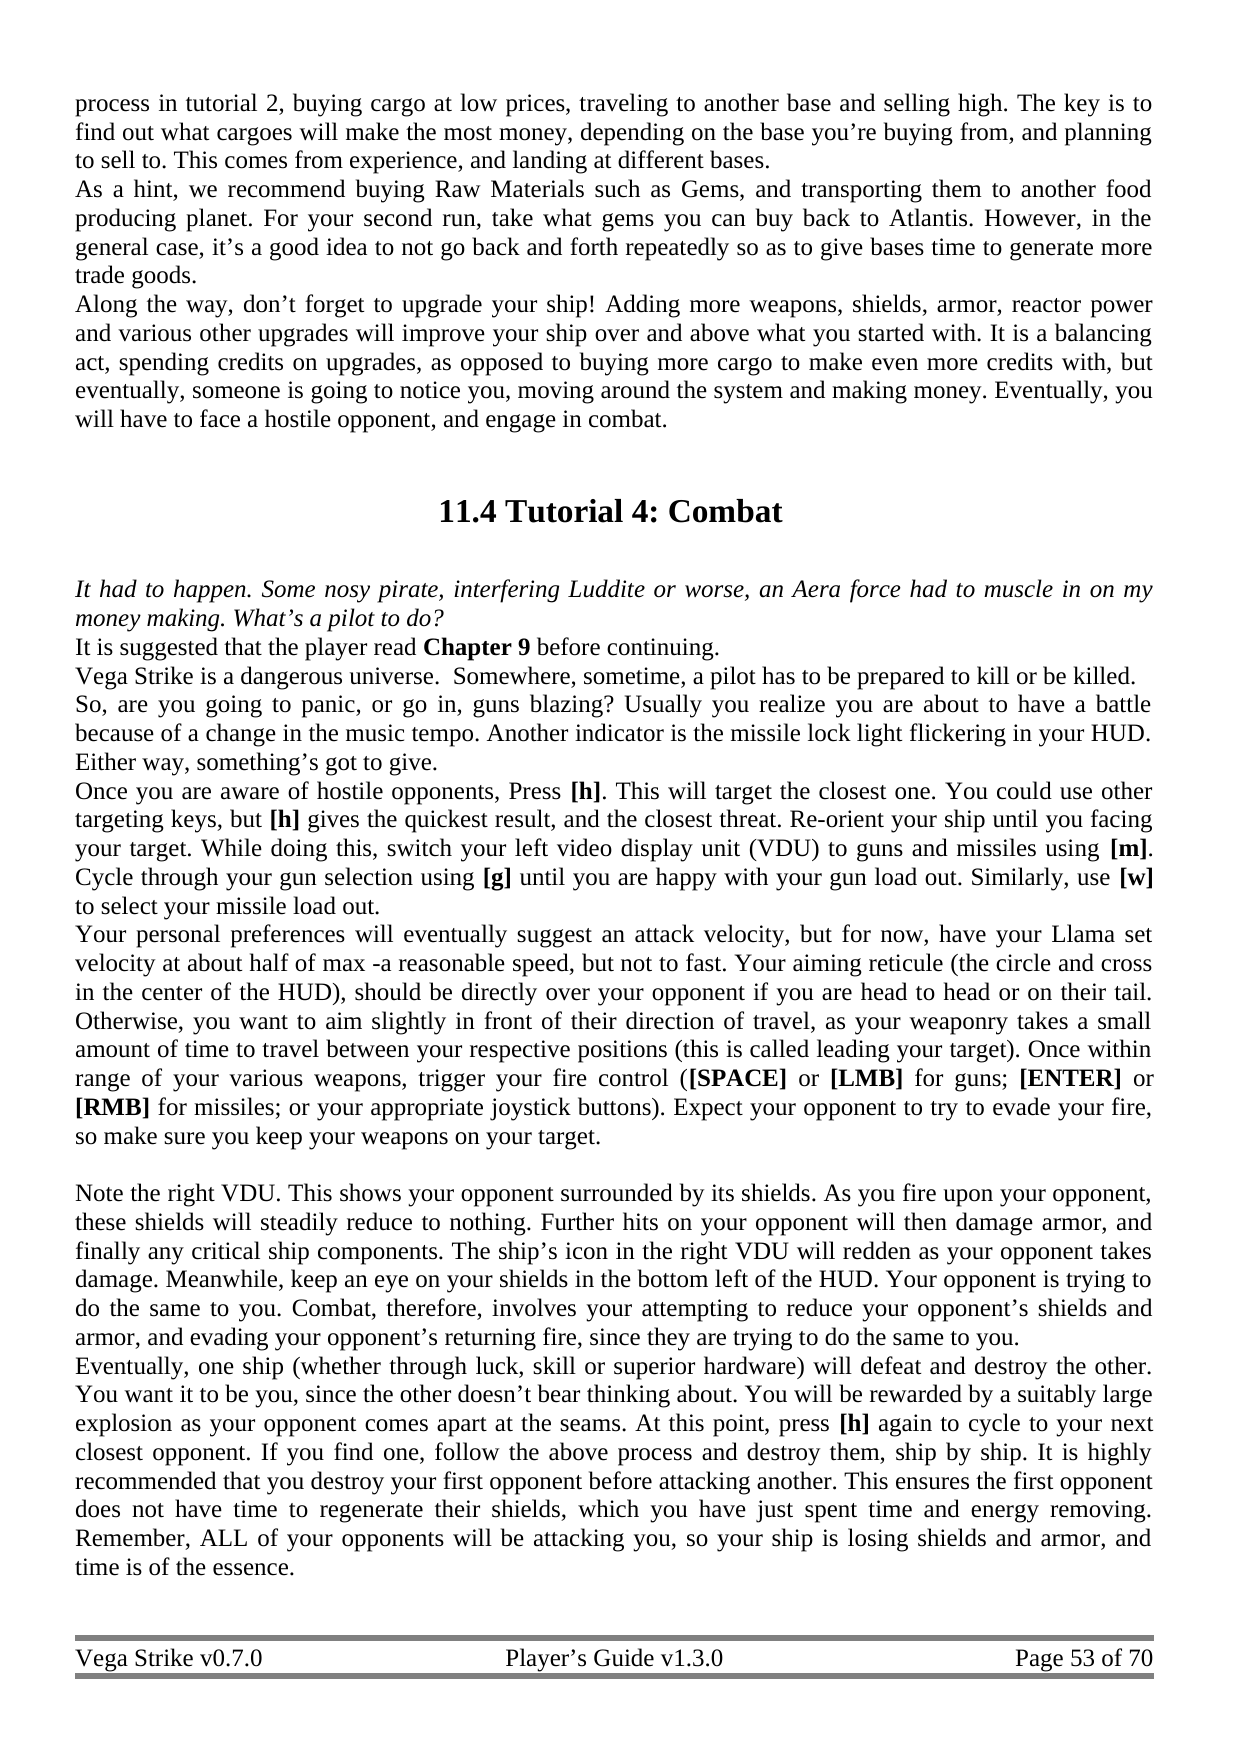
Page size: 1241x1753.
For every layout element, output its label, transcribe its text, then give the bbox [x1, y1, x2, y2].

text Once you are aware of hostile opponents, Press [h]. This will target the closest one. You could use other targeting keys, but [h] gives the quickest result, and the closest threat. Re-orient your ship until you facing your target. While doing this, switch your left video display unit (VDU) to guns and missiles using [m]. Cycle through your gun selection using [g] until you are happy with your gun load out. Similarly, use [w] to select your missile load out. [75, 776, 1154, 919]
text As a hint, we recommend buying Raw Materials such as Gems, and transporting them to another food producing planet. For your second run, take what gems you can buy back to Atlantis. However, in the general case, it’s a good idea to not go back and forth repeatedly so as to give bases time to generate more trade goods. [75, 174, 1154, 289]
text Note the right VDU. This shows your opponent surrounded by its shields. As you fire upon your opponent, these shields will steadily reduce to nothing. Further hits on your opponent will then damage armor, and finally any critical ship components. The ship’s icon in the right VDU will redden as your opponent takes damage. Meanwhile, keep an eye on your shields in the bottom left of the HUD. Your opponent is trying to do the same to you. Combat, therefore, involves your attempting to reduce your opponent’s shields and armor, and evading your opponent’s returning fire, since they are trying to do the same to you. [75, 1178, 1154, 1351]
text Vega Strike is a dangerous universe. Somewhere, sometime, a pilot has to be prepared to kill or be killed. [75, 661, 1154, 689]
text Your personal preferences will eventually suggest an attack velocity, but for now, have your Llama set velocity at about half of max -a reasonable speed, but not to fast. Your aiming reticule (the circle and cross in the center of the HUD), should be directly over your opponent if you are head to head or on their tail. Otherwise, you want to aim slightly in front of their direction of travel, as your weaponry takes a small amount of time to travel between your respective positions (this is called leading your target). Once within range of your various weapons, trigger your fire control ([SPACE] or [LMB] for guns; [ENTER] or [RMB] for missiles; or your appropriate joystick buttons). Expect your opponent to try to evade your fire, so make sure you keep your weapons on your target. [75, 919, 1154, 1149]
text process in tutorial 2, buying cargo at low prices, traveling to another base and selling high. The key is to find out what cargoes will make the most money, depending on the base you’re buying from, and planning to sell to. This comes from experience, and landing at different bases. [75, 88, 1154, 174]
text It is suggested that the player read Chapter 9 before continuing. [75, 632, 1154, 661]
text So, are you going to panic, or go in, guns blazing? Usually you realize you are about to have a battle because of a change in the music tempo. Another indicator is the missile lock light flickering in your HUD. Either way, something’s got to give. [75, 689, 1154, 776]
text It had to happen. Some nosy pirate, interfering Luddite or worse, an Aera force had to muscle in on my money making. What’s a pilot to do? [75, 574, 1154, 632]
text Along the way, don’t forget to upgrade your ship! Adding more weapons, shields, armor, reactor power and various other upgrades will improve your ship over and above what you started with. It is a balancing act, spending credits on upgrades, as opposed to buying more cargo to make even more credits with, but eventually, someone is going to notice you, moving around the system and making money. Eventually, you will have to face a hostile opponent, and engage in combat. [75, 289, 1154, 433]
subtitle 11.4 Tutorial 4: Combat [75, 492, 1154, 568]
text Eventually, one ship (whether through luck, skill or superior hardware) will defeat and destroy the other. You want it to be you, since the other doesn’t bear thinking about. You will be rewarded by a suitably large explosion as your opponent comes apart at the seams. At this point, press [h] again to cycle to your next closest opponent. If you find one, follow the above process and destroy them, ship by ship. It is highly recommended that you destroy your first opponent before attacking another. This ensures the first opponent does not have time to regenerate their shields, which you have just spent time and energy removing. Remember, ALL of your opponents will be attacking you, so your ship is losing shields and armor, and time is of the essence. [75, 1351, 1154, 1581]
